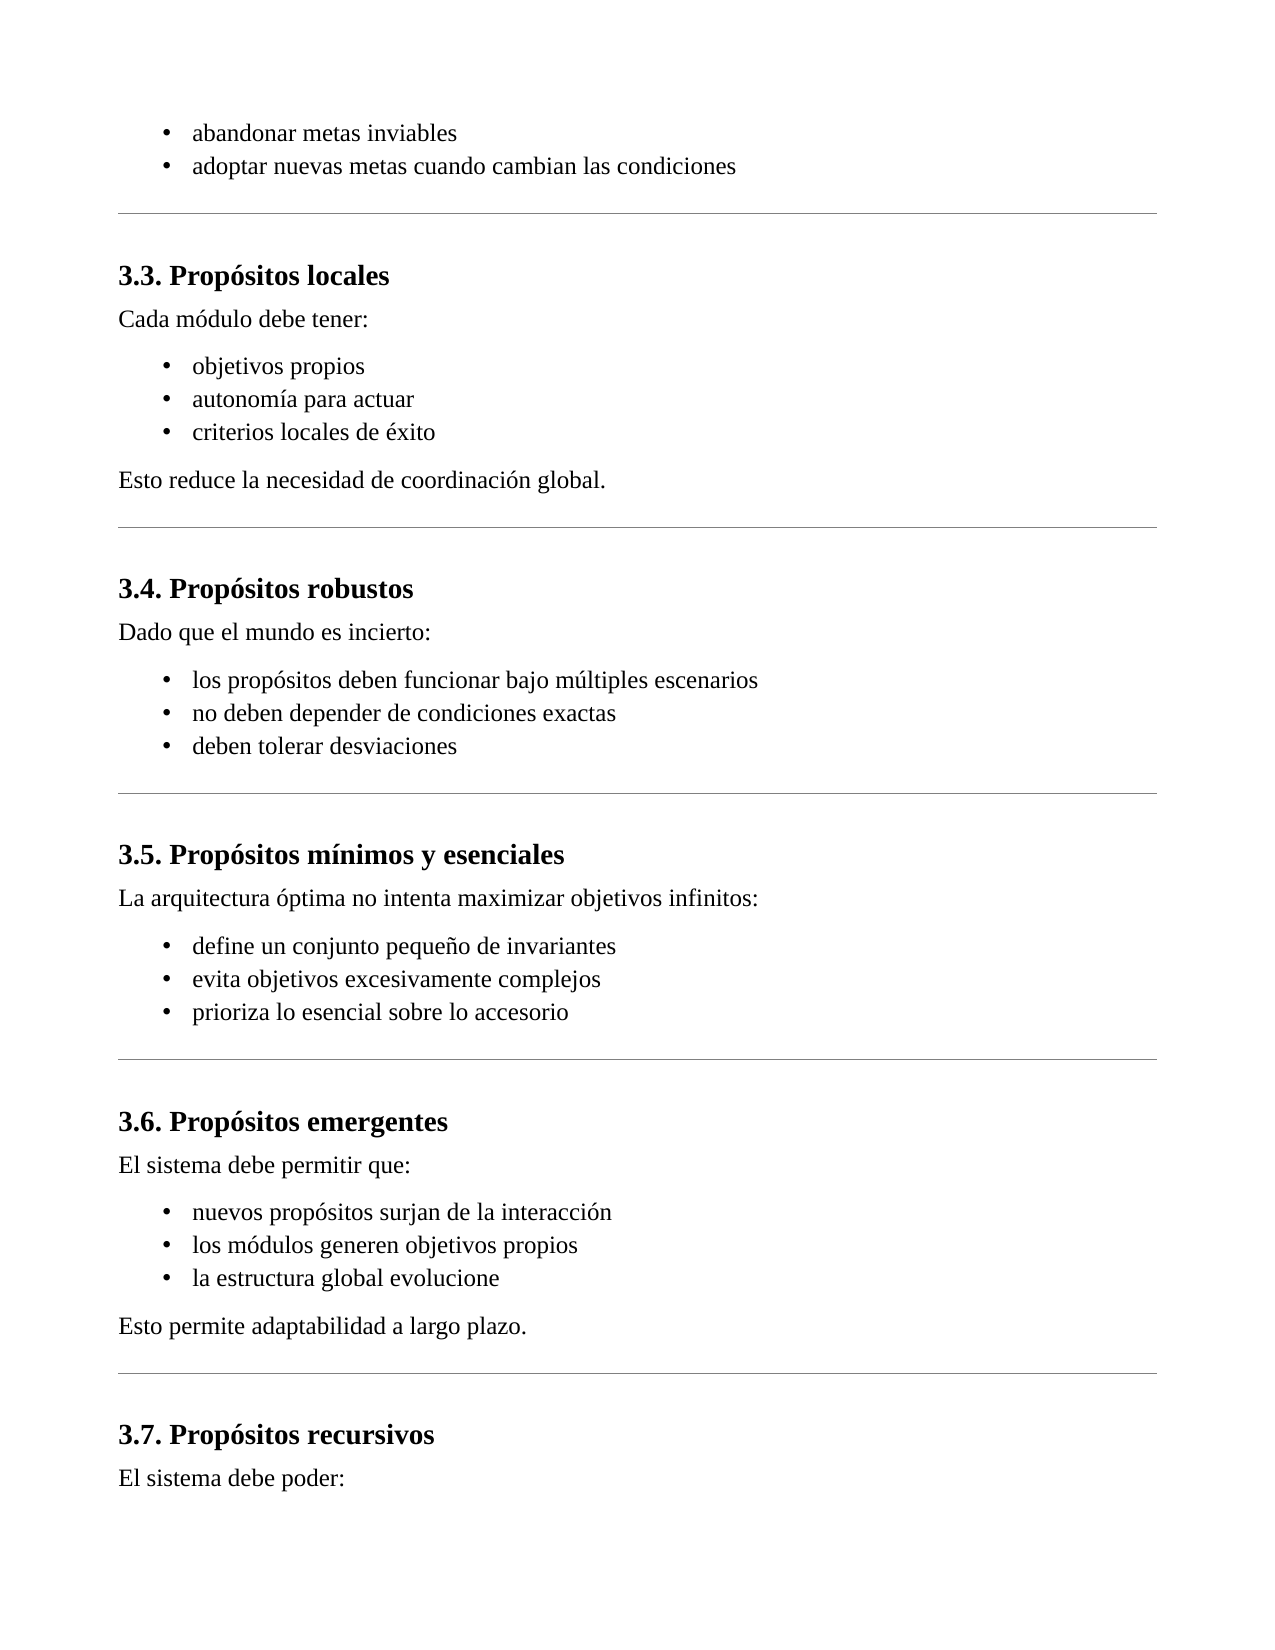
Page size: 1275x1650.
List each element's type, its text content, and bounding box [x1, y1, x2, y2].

list objetivos propios [162, 351, 1157, 380]
list deben tolerar desviaciones [162, 731, 1157, 760]
list los propósitos deben funcionar bajo múltiples escenarios [162, 665, 1157, 694]
list no deben depender de condiciones exactas [162, 698, 1157, 727]
list prioriza lo esencial sobre lo accesorio [162, 997, 1157, 1026]
list define un conjunto pequeño de invariantes [162, 931, 1157, 960]
text El sistema debe permitir que: [118, 1150, 1157, 1178]
subtitle 3.3. Propósitos locales [118, 258, 1157, 291]
subtitle 3.4. Propósitos robustos [118, 571, 1157, 605]
subtitle 3.5. Propósitos mínimos y esenciales [118, 837, 1157, 871]
text Dado que el mundo es incierto: [118, 617, 1157, 646]
list abandonar metas inviables [162, 118, 1157, 147]
list la estructura global evolucione [162, 1263, 1157, 1292]
text Esto permite adaptabilidad a largo plazo. [118, 1311, 1157, 1340]
list autonomía para actuar [162, 384, 1157, 413]
list adoptar nuevas metas cuando cambian las condiciones [162, 151, 1157, 180]
list nuevos propósitos surjan de la interacción [162, 1197, 1157, 1226]
text El sistema debe poder: [118, 1463, 1157, 1492]
subtitle 3.6. Propósitos emergentes [118, 1104, 1157, 1137]
list criterios locales de éxito [162, 417, 1157, 446]
text Esto reduce la necesidad de coordinación global. [118, 465, 1157, 494]
text La arquitectura óptima no intenta maximizar objetivos infinitos: [118, 883, 1157, 912]
text Cada módulo debe tener: [118, 304, 1157, 332]
subtitle 3.7. Propósitos recursivos [118, 1417, 1157, 1451]
list los módulos generen objetivos propios [162, 1230, 1157, 1259]
list evita objetivos excesivamente complejos [162, 964, 1157, 993]
